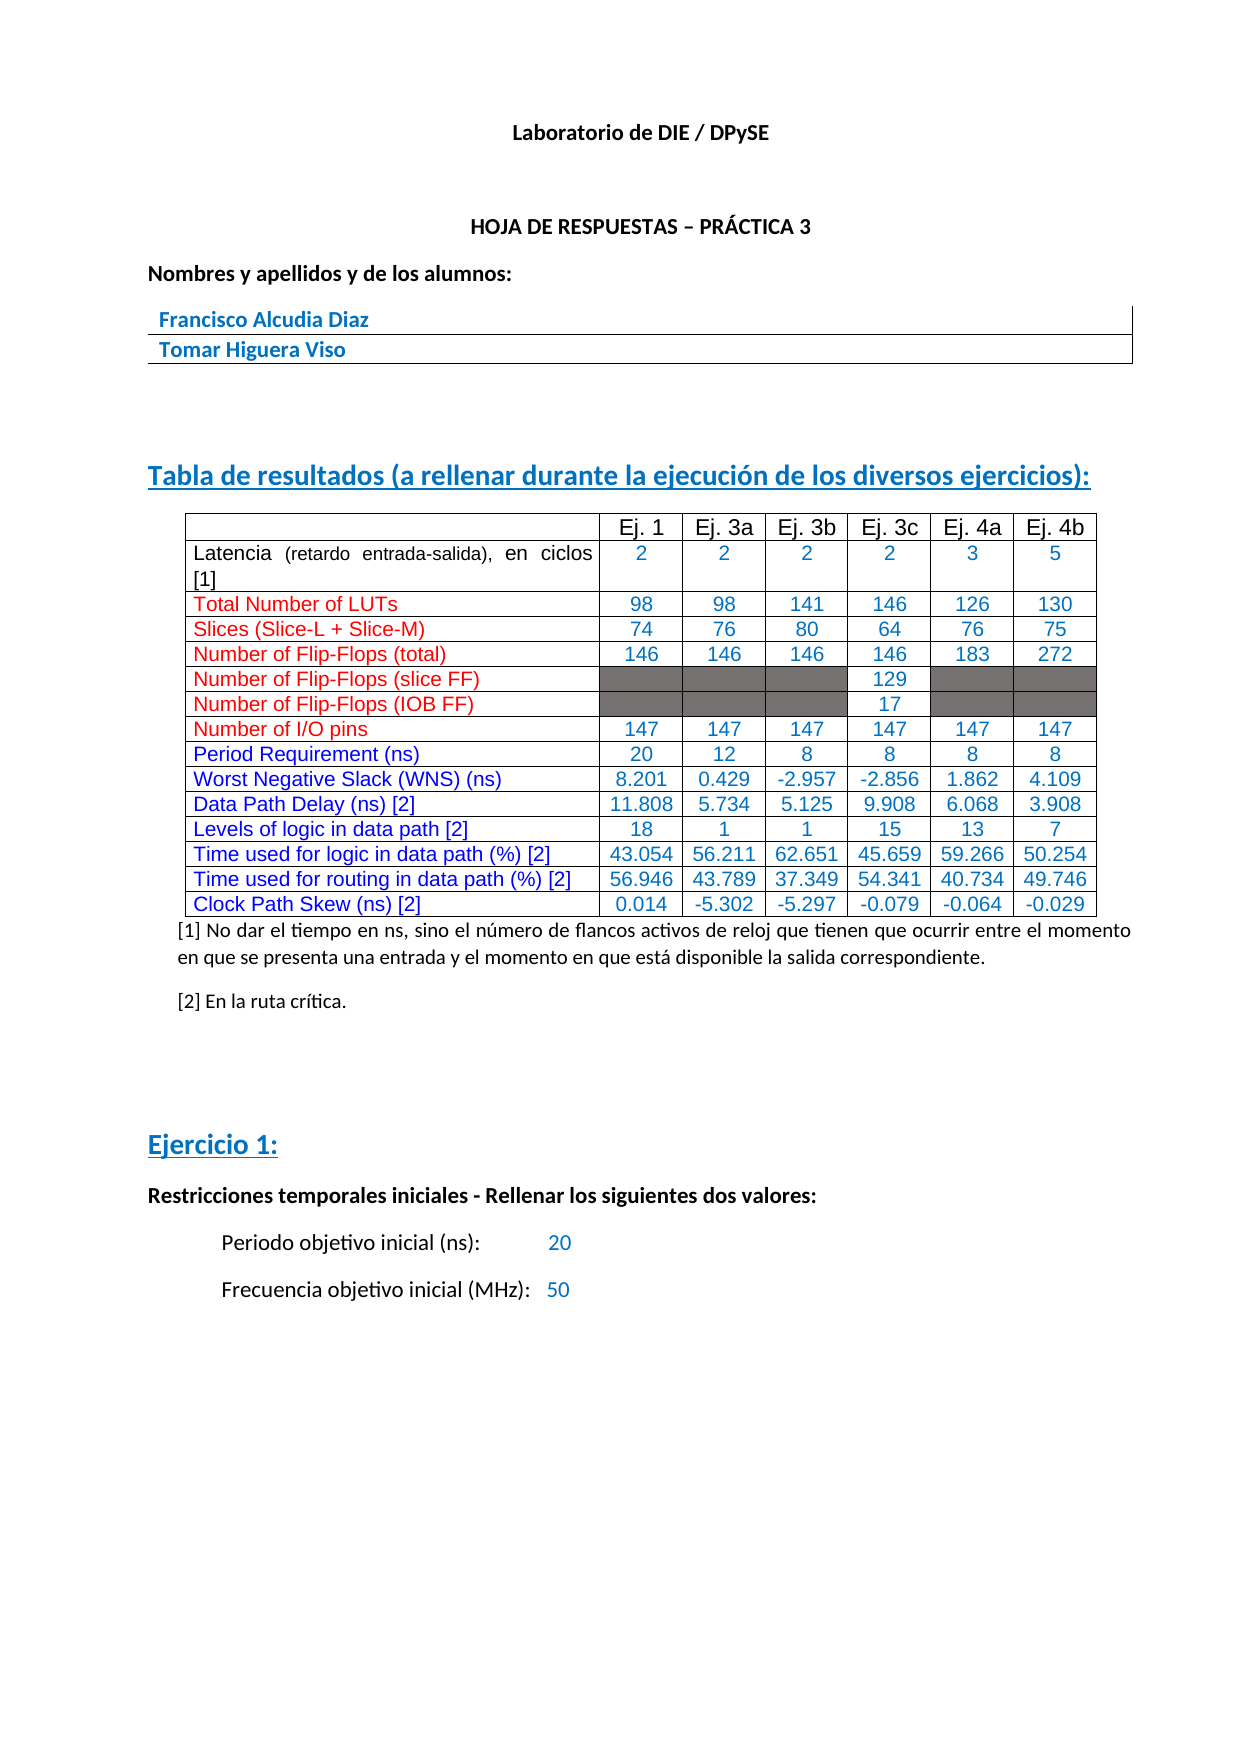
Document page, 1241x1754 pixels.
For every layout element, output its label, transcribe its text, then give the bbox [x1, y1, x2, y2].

table_cell 98 [600, 592, 682, 616]
table_cell 1.862 [931, 767, 1013, 791]
text Nombres y apellidos y de los alumnos: [148, 259, 1134, 287]
table_cell 37.349 [766, 867, 847, 891]
table_cell [766, 692, 847, 716]
table_cell [931, 667, 1013, 691]
table_cell Number of I/O pins [186, 717, 599, 741]
table_cell 146 [848, 592, 930, 616]
table_cell 3.908 [1014, 792, 1096, 816]
table_cell 146 [848, 642, 930, 666]
table_cell 6.068 [931, 792, 1013, 816]
table_cell 18 [600, 817, 682, 841]
table_cell 5 [1014, 541, 1096, 591]
table_cell 129 [848, 667, 930, 691]
text Ejercicio 1: [148, 1126, 1134, 1162]
table_cell 2 [766, 541, 847, 591]
table_header Francisco Alcudia Diaz [148, 306, 1132, 334]
table_cell 11.808 [600, 792, 682, 816]
table_cell 7 [1014, 817, 1096, 841]
table_cell 50.254 [1014, 842, 1096, 866]
table_cell [600, 692, 682, 716]
text Tabla de resultados (a rellenar durante la ejecución de los diversos ejercicios): [148, 457, 1134, 493]
table_cell 98 [683, 592, 765, 616]
table_cell -2.856 [848, 767, 930, 791]
table_cell [683, 692, 765, 716]
table_cell 76 [931, 617, 1013, 641]
table_cell Worst Negative Slack (WNS) (ns) [186, 767, 599, 791]
table_cell 9.908 [848, 792, 930, 816]
table_cell 272 [1014, 642, 1096, 666]
table_header [186, 514, 599, 540]
table_cell Period Requirement (ns) [186, 742, 599, 766]
text Frecuencia objetivo inicial (MHz): 50 [148, 1275, 1134, 1303]
table_cell Levels of logic in data path [2] [186, 817, 599, 841]
table_cell [931, 692, 1013, 716]
table_cell 62.651 [766, 842, 847, 866]
table_cell 8 [766, 742, 847, 766]
table_cell -0.064 [931, 892, 1013, 916]
table_cell 76 [683, 617, 765, 641]
table_header Ej. 3b [766, 514, 847, 540]
table_cell -2.957 [766, 767, 847, 791]
table_cell Tomar Higuera Viso [148, 335, 1132, 363]
table_cell 5.734 [683, 792, 765, 816]
text HOJA DE RESPUESTAS – PRÁCTICA 3 [148, 212, 1134, 240]
table_cell 40.734 [931, 867, 1013, 891]
table_cell Time used for logic in data path (%) [2] [186, 842, 599, 866]
table_cell 54.341 [848, 867, 930, 891]
table_cell 8 [1014, 742, 1096, 766]
table_cell 8 [931, 742, 1013, 766]
table_cell 8 [848, 742, 930, 766]
table_cell 146 [766, 642, 847, 666]
table_cell 130 [1014, 592, 1096, 616]
table_cell [683, 667, 765, 691]
table_cell 2 [600, 541, 682, 591]
table_cell 43.054 [600, 842, 682, 866]
table_cell Number of Flip-Flops (total) [186, 642, 599, 666]
table_cell 56.946 [600, 867, 682, 891]
table_cell 80 [766, 617, 847, 641]
table_cell 2 [848, 541, 930, 591]
table_cell 8.201 [600, 767, 682, 791]
text [1] No dar el tiempo en ns, sino el número de flancos activos de reloj que tienen que ocurrir entre el momento en que se presenta una entrada y el momento en que está disponible la salida correspondiente. [177, 917, 1134, 970]
table_cell [1014, 692, 1096, 716]
table_cell 49.746 [1014, 867, 1096, 891]
table_cell 1 [683, 817, 765, 841]
text Restricciones temporales iniciales - Rellenar los siguientes dos valores: [148, 1181, 1134, 1209]
table_cell -0.079 [848, 892, 930, 916]
table_cell -0.029 [1014, 892, 1096, 916]
table_cell 0.014 [600, 892, 682, 916]
table_cell 4.109 [1014, 767, 1096, 791]
table_header Ej. 4b [1014, 514, 1096, 540]
table_cell Number of Flip-Flops (IOB FF) [186, 692, 599, 716]
table_cell 3 [931, 541, 1013, 591]
table_cell 2 [683, 541, 765, 591]
table_cell 146 [600, 642, 682, 666]
table_cell 56.211 [683, 842, 765, 866]
table_cell Slices (Slice-L + Slice-M) [186, 617, 599, 641]
table_cell Data Path Delay (ns) [2] [186, 792, 599, 816]
table_cell Number of Flip-Flops (slice FF) [186, 667, 599, 691]
table_cell 15 [848, 817, 930, 841]
table_cell 1 [766, 817, 847, 841]
table_cell 45.659 [848, 842, 930, 866]
table_cell Time used for routing in data path (%) [2] [186, 867, 599, 891]
table_cell Total Number of LUTs [186, 592, 599, 616]
table_cell -5.302 [683, 892, 765, 916]
table_cell 74 [600, 617, 682, 641]
table_cell 13 [931, 817, 1013, 841]
table_cell 43.789 [683, 867, 765, 891]
table_header Ej. 3c [848, 514, 930, 540]
table_cell 183 [931, 642, 1013, 666]
table_cell 147 [683, 717, 765, 741]
table_header Ej. 1 [600, 514, 682, 540]
table_cell [766, 667, 847, 691]
text Periodo objetivo inicial (ns): 20 [148, 1228, 1134, 1256]
table_header Ej. 4a [931, 514, 1013, 540]
table_header Ej. 3a [683, 514, 765, 540]
table_cell 126 [931, 592, 1013, 616]
table_cell 17 [848, 692, 930, 716]
table_cell 147 [766, 717, 847, 741]
table_cell Clock Path Skew (ns) [2] [186, 892, 599, 916]
table_cell Latencia (retardo entrada-salida), en ciclos [1] [186, 541, 599, 591]
text Laboratorio de DIE / DPySE [148, 118, 1134, 146]
table_cell 147 [600, 717, 682, 741]
table_cell 12 [683, 742, 765, 766]
text [2] En la ruta crítica. [177, 988, 1134, 1014]
table_cell 64 [848, 617, 930, 641]
table_cell 5.125 [766, 792, 847, 816]
table_cell [1014, 667, 1096, 691]
table_cell 20 [600, 742, 682, 766]
table_cell 146 [683, 642, 765, 666]
table_cell 75 [1014, 617, 1096, 641]
table_cell 147 [931, 717, 1013, 741]
table_cell 147 [848, 717, 930, 741]
table_cell 59.266 [931, 842, 1013, 866]
table_cell 0.429 [683, 767, 765, 791]
table_cell 141 [766, 592, 847, 616]
table_cell -5.297 [766, 892, 847, 916]
table_cell [600, 667, 682, 691]
table_cell 147 [1014, 717, 1096, 741]
